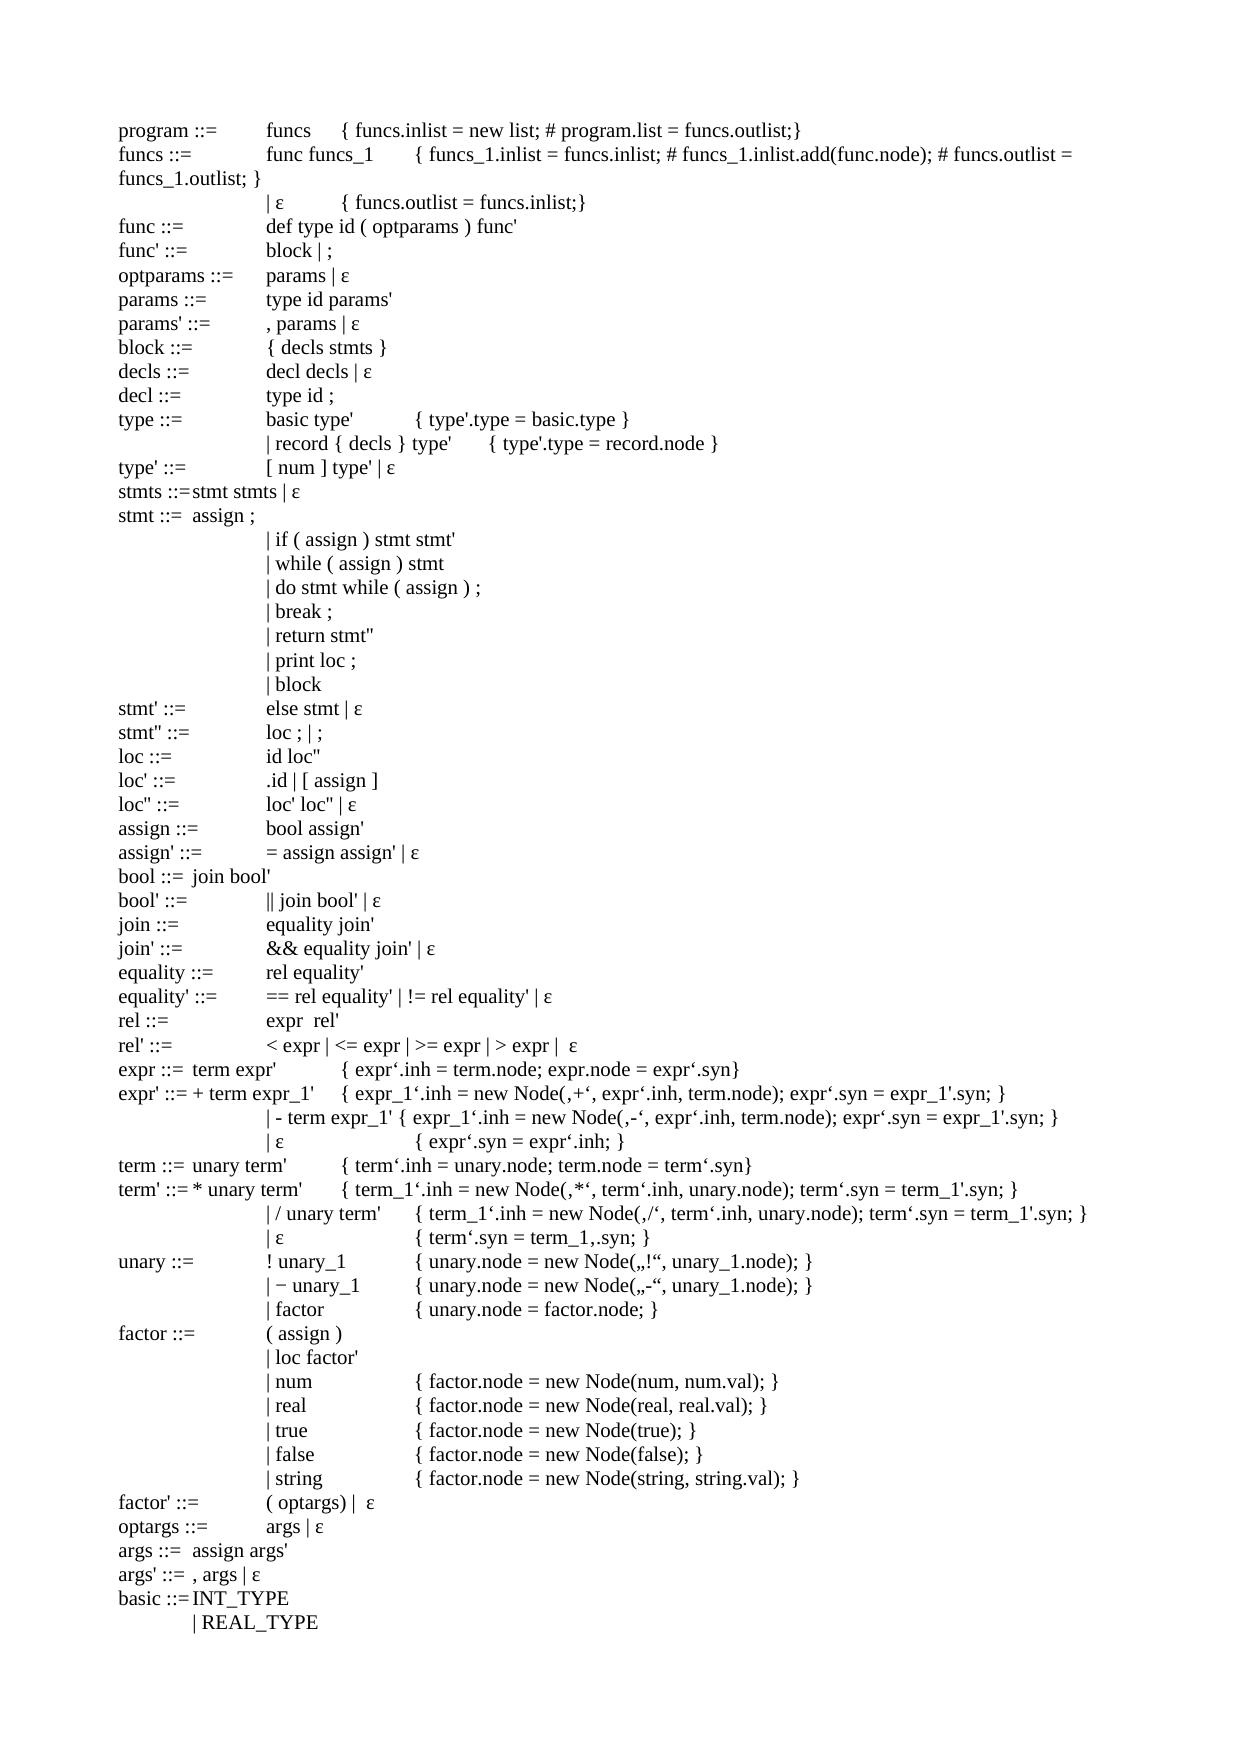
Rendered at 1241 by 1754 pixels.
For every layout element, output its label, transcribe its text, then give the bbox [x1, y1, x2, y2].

text join' ::= && equality join' | ε [118, 936, 1122, 960]
text bool' ::= || join bool' | ε [118, 888, 1122, 912]
text rel ::= expr rel' [118, 1008, 1122, 1032]
text | ε { term‘.syn = term_1‚.syn; } [118, 1225, 1122, 1249]
text | false { factor.node = new Node(false); } [118, 1442, 1122, 1466]
text | ε { expr‘.syn = expr‘.inh; } [118, 1129, 1122, 1153]
text decls ::= decl decls | ε [118, 359, 1122, 383]
text | loc factor' [118, 1345, 1122, 1369]
text stmt'' ::= loc ; | ; [118, 720, 1122, 744]
text expr' ::= + term expr_1' { expr_1‘.inh = new Node(‚+‘, expr‘.inh, term.node); expr‘.syn = expr_1'.syn; } [118, 1081, 1122, 1105]
text | REAL_TYPE [118, 1610, 1122, 1634]
text factor ::= ( assign ) [118, 1321, 1122, 1345]
text params' ::= , params | ε [118, 311, 1122, 335]
text block ::= { decls stmts } [118, 335, 1122, 359]
text | − unary_1 { unary.node = new Node(„-“, unary_1.node); } [118, 1273, 1122, 1297]
text basic ::= INT_TYPE [118, 1586, 1122, 1610]
text bool ::= join bool' [118, 864, 1122, 888]
text equality ::= rel equality' [118, 960, 1122, 984]
text expr ::= term expr' { expr‘.inh = term.node; expr.node = expr‘.syn} [118, 1057, 1122, 1081]
text assign' ::= = assign assign' | ε [118, 840, 1122, 864]
text type' ::= [ num ] type' | ε [118, 455, 1122, 479]
text | - term expr_1' { expr_1‘.inh = new Node(‚-‘, expr‘.inh, term.node); expr‘.syn = expr_1'.syn; } [118, 1105, 1122, 1129]
text stmts ::= stmt stmts | ε [118, 479, 1122, 503]
text | return stmt'' [118, 623, 1122, 647]
text args ::= assign args' [118, 1538, 1122, 1562]
text | do stmt while ( assign ) ; [118, 575, 1122, 599]
text rel' ::= < expr | <= expr | >= expr | > expr | ε [118, 1032, 1122, 1057]
text stmt' ::= else stmt | ε [118, 696, 1122, 720]
text func ::= def type id ( optparams ) func' [118, 214, 1122, 238]
text | factor { unary.node = factor.node; } [118, 1297, 1122, 1321]
text params ::= type id params' [118, 287, 1122, 311]
text loc ::= id loc'' [118, 744, 1122, 768]
text func' ::= block | ; [118, 238, 1122, 262]
text | if ( assign ) stmt stmt' [118, 527, 1122, 551]
text | print loc ; [118, 647, 1122, 672]
text term' ::= * unary term' { term_1‘.inh = new Node(‚*‘, term‘.inh, unary.node); term‘.syn = term_1'.syn; } [118, 1177, 1122, 1201]
text | string { factor.node = new Node(string, string.val); } [118, 1466, 1122, 1490]
text assign ::= bool assign' [118, 816, 1122, 840]
text unary ::= ! unary_1 { unary.node = new Node(„!“, unary_1.node); } [118, 1249, 1122, 1273]
text optparams ::= params | ε [118, 262, 1122, 287]
text | while ( assign ) stmt [118, 551, 1122, 575]
text | real { factor.node = new Node(real, real.val); } [118, 1393, 1122, 1417]
text | record { decls } type' { type'.type = record.node } [118, 431, 1122, 455]
text | break ; [118, 599, 1122, 623]
text loc' ::= .id | [ assign ] [118, 768, 1122, 792]
text type ::= basic type' { type'.type = basic.type } [118, 407, 1122, 431]
text factor' ::= ( optargs) | ε [118, 1490, 1122, 1514]
text join ::= equality join' [118, 912, 1122, 936]
text optargs ::= args | ε [118, 1514, 1122, 1538]
text funcs ::= func funcs_1 { funcs_1.inlist = funcs.inlist; # funcs_1.inlist.add(func.node); # funcs.outlist = funcs_1.outlist; } [118, 142, 1122, 190]
text | true { factor.node = new Node(true); } [118, 1417, 1122, 1442]
text stmt ::= assign ; [118, 503, 1122, 527]
text | / unary term' { term_1‘.inh = new Node(‚/‘, term‘.inh, unary.node); term‘.syn = term_1'.syn; } [118, 1201, 1122, 1225]
text args' ::= , args | ε [118, 1562, 1122, 1586]
text | ε { funcs.outlist = funcs.inlist;} [118, 190, 1122, 214]
text term ::= unary term' { term‘.inh = unary.node; term.node = term‘.syn} [118, 1153, 1122, 1177]
text loc'' ::= loc' loc'' | ε [118, 792, 1122, 816]
text program ::= funcs { funcs.inlist = new list; # program.list = funcs.outlist;} [118, 118, 1122, 142]
text | block [118, 672, 1122, 696]
text decl ::= type id ; [118, 383, 1122, 407]
text | num { factor.node = new Node(num, num.val); } [118, 1369, 1122, 1393]
text equality' ::= == rel equality' | != rel equality' | ε [118, 984, 1122, 1008]
